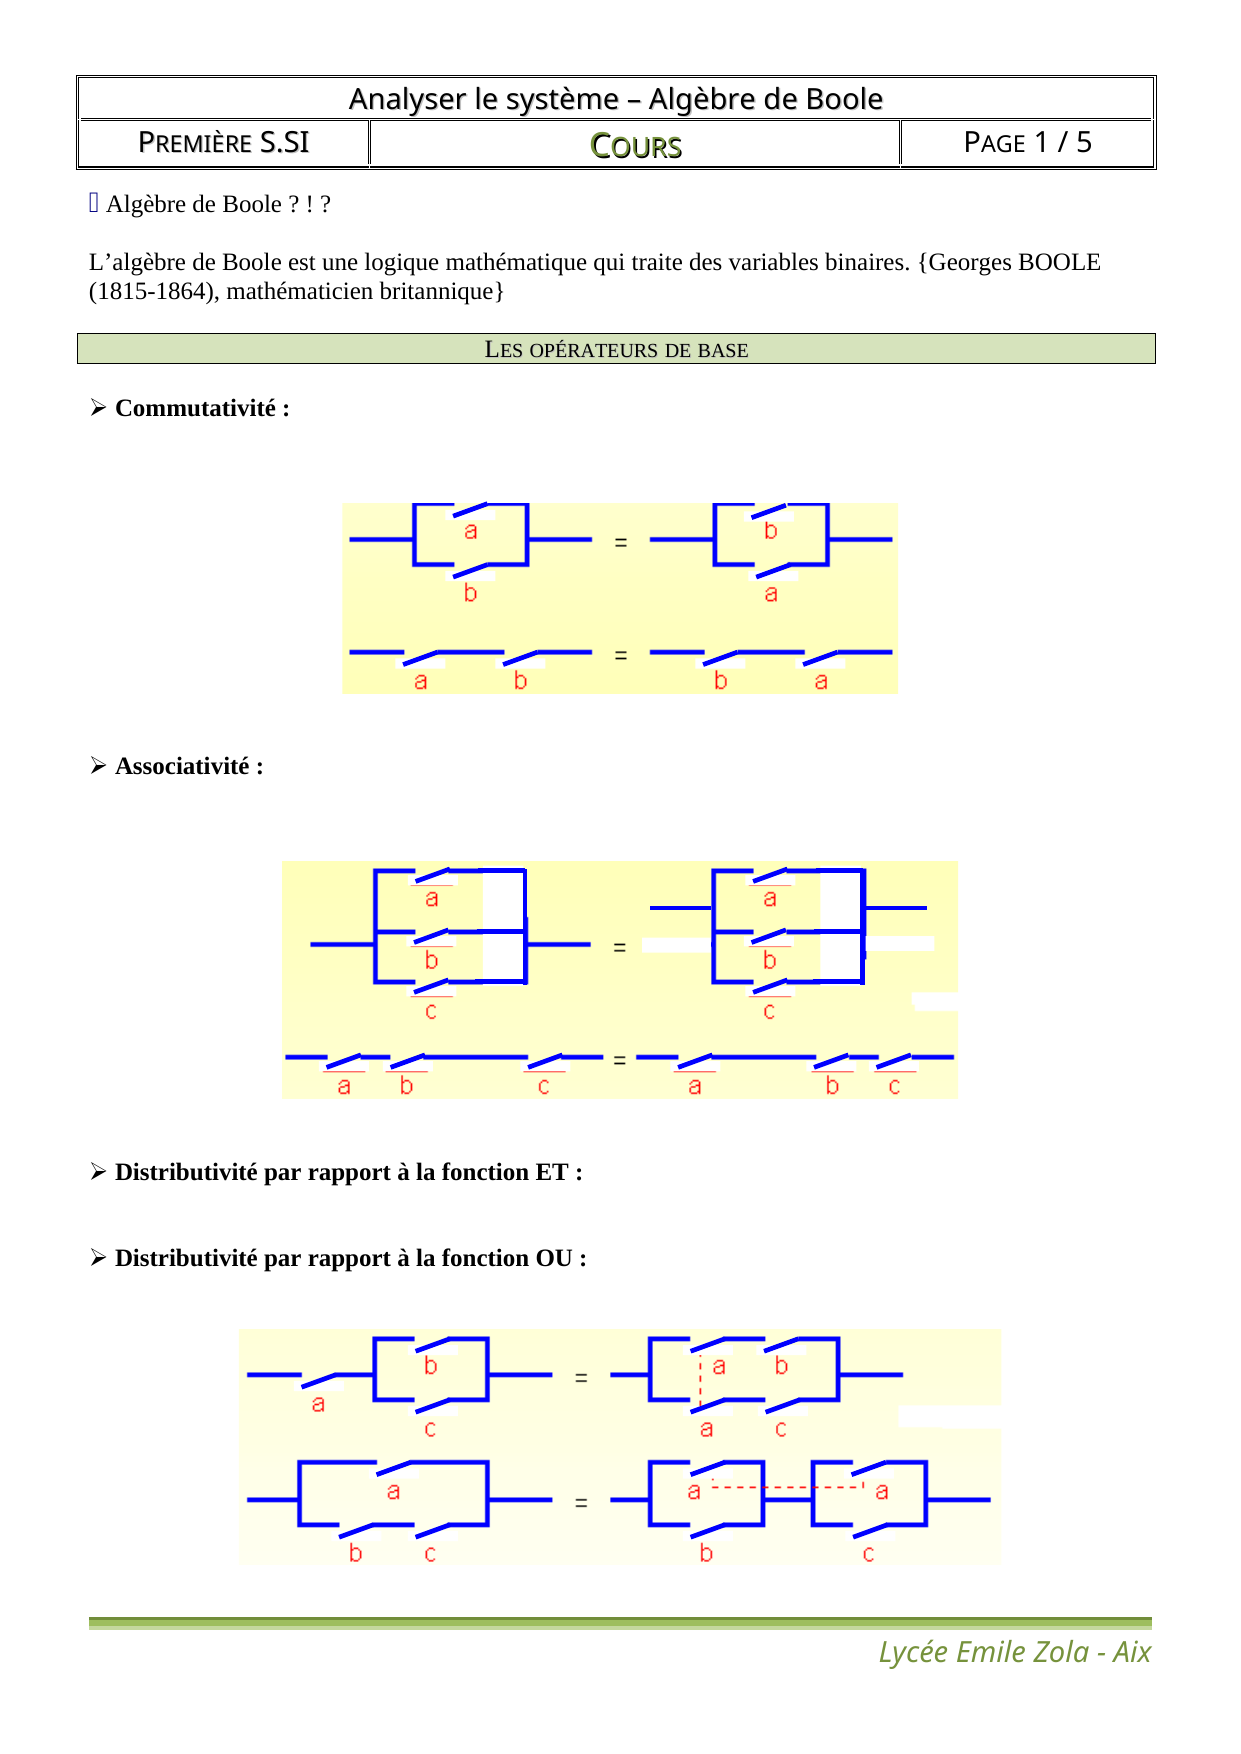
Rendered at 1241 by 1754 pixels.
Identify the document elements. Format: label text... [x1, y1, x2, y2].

subtitle  Associativité : [89, 751, 1152, 780]
subtitle  Commutativité : [89, 393, 1152, 422]
table_header Les opérateurs de base [78, 334, 1155, 363]
picture [238, 1329, 1002, 1565]
picture [342, 503, 899, 694]
text  Distributivité par rapport à la fonction ET : [89, 1157, 1152, 1185]
text  Distributivité par rapport à la fonction OU : [89, 1243, 1152, 1272]
picture [282, 861, 959, 1099]
text L’algèbre de Boole est une logique mathématique qui traite des variables binaires. {Georges BOOLE (1815-1864), mathématicien britannique} [89, 247, 1152, 304]
text  Algèbre de Boole ? ! ? [89, 189, 1152, 218]
